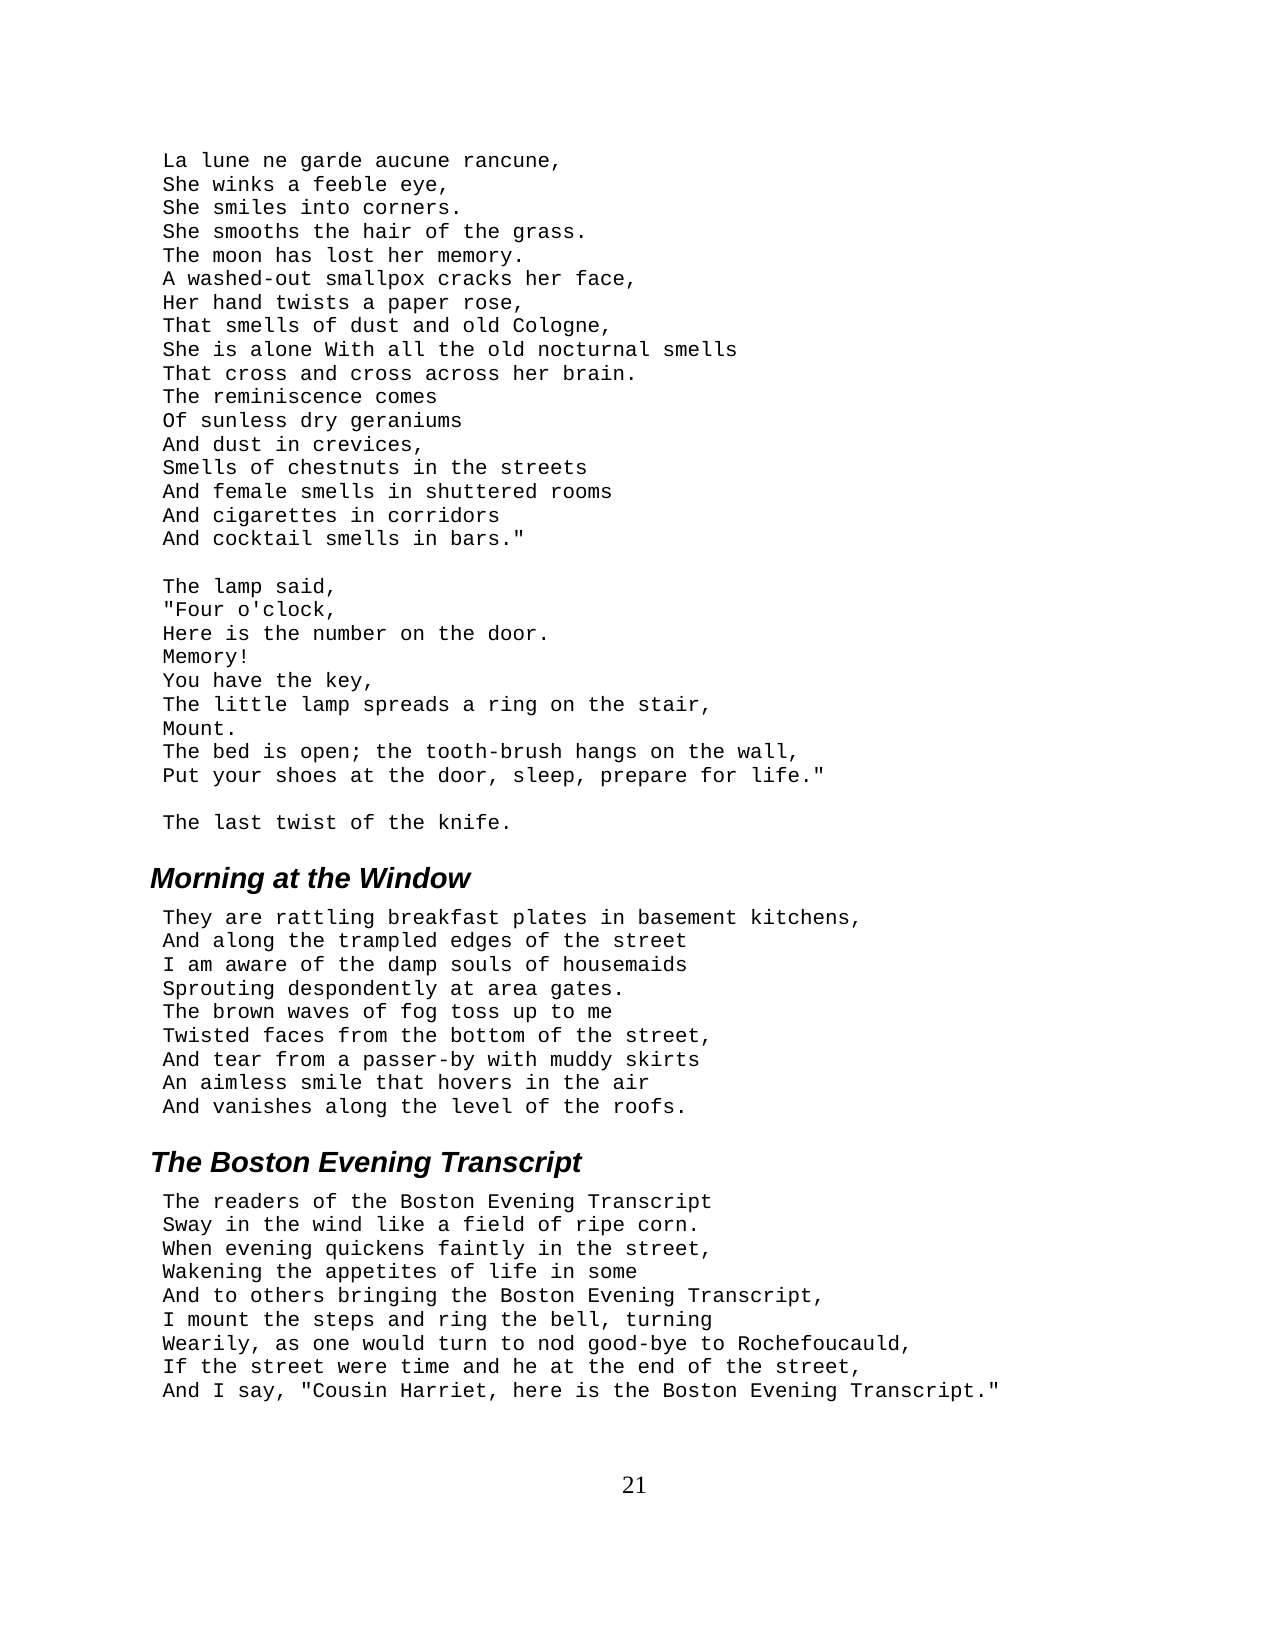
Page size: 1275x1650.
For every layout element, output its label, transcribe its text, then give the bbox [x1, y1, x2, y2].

text And I say, "Cousin Harriet, here is the Boston Evening Transcript." [150, 1380, 1125, 1403]
subtitle Morning at the Window [150, 861, 1125, 894]
text That cross and cross across her brain. [150, 363, 1125, 386]
text Of sunless dry geraniums [150, 410, 1125, 434]
text And cocktail smells in bars." [150, 528, 1125, 552]
text And along the trampled edges of the street [150, 930, 1125, 954]
text Memory! [150, 647, 1125, 670]
text "Four o'clock, [150, 599, 1125, 623]
text Smells of chestnuts in the streets [150, 457, 1125, 481]
text And cigarettes in corridors [150, 505, 1125, 528]
text When evening quickens faintly in the street, [150, 1238, 1125, 1262]
text La lune ne garde aucune rancune, [150, 150, 1125, 174]
text And female smells in shuttered rooms [150, 481, 1125, 505]
text I am aware of the damp souls of housemaids [150, 954, 1125, 978]
text An aimless smile that hovers in the air [150, 1072, 1125, 1096]
text And vanishes along the level of the roofs. [150, 1096, 1125, 1119]
text She smooths the hair of the grass. [150, 221, 1125, 244]
text Twisted faces from the bottom of the street, [150, 1025, 1125, 1049]
text Put your shoes at the door, sleep, prepare for life." [150, 765, 1125, 788]
text Her hand twists a paper rose, [150, 292, 1125, 316]
text The reminiscence comes [150, 386, 1125, 410]
text I mount the steps and ring the bell, turning [150, 1309, 1125, 1332]
text If the street were time and he at the end of the street, [150, 1356, 1125, 1380]
text She winks a feeble eye, [150, 174, 1125, 197]
text A washed-out smallpox cracks her face, [150, 268, 1125, 292]
text The moon has lost her memory. [150, 244, 1125, 268]
text And dust in crevices, [150, 434, 1125, 457]
text And tear from a passer-by with muddy skirts [150, 1049, 1125, 1072]
text The little lamp spreads a ring on the stair, [150, 694, 1125, 717]
text Here is the number on the door. [150, 623, 1125, 647]
text Wakening the appetites of life in some [150, 1262, 1125, 1285]
text She smiles into corners. [150, 197, 1125, 221]
subtitle The Boston Evening Transcript [150, 1144, 1125, 1178]
text And to others bringing the Boston Evening Transcript, [150, 1285, 1125, 1309]
text The brown waves of fog toss up to me [150, 1001, 1125, 1025]
text She is alone With all the old nocturnal smells [150, 339, 1125, 363]
text Sway in the wind like a field of ripe corn. [150, 1214, 1125, 1238]
text Mount. [150, 717, 1125, 741]
text Wearily, as one would turn to nod good-bye to Rochefoucauld, [150, 1332, 1125, 1356]
text The last twist of the knife. [150, 812, 1125, 836]
text You have the key, [150, 670, 1125, 694]
text That smells of dust and old Cologne, [150, 316, 1125, 339]
text The lamp said, [150, 576, 1125, 599]
text They are rattling breakfast plates in basement kitchens, [150, 907, 1125, 930]
text The readers of the Boston Evening Transcript [150, 1191, 1125, 1214]
text The bed is open; the tooth-brush hangs on the wall, [150, 741, 1125, 765]
text Sprouting despondently at area gates. [150, 978, 1125, 1001]
